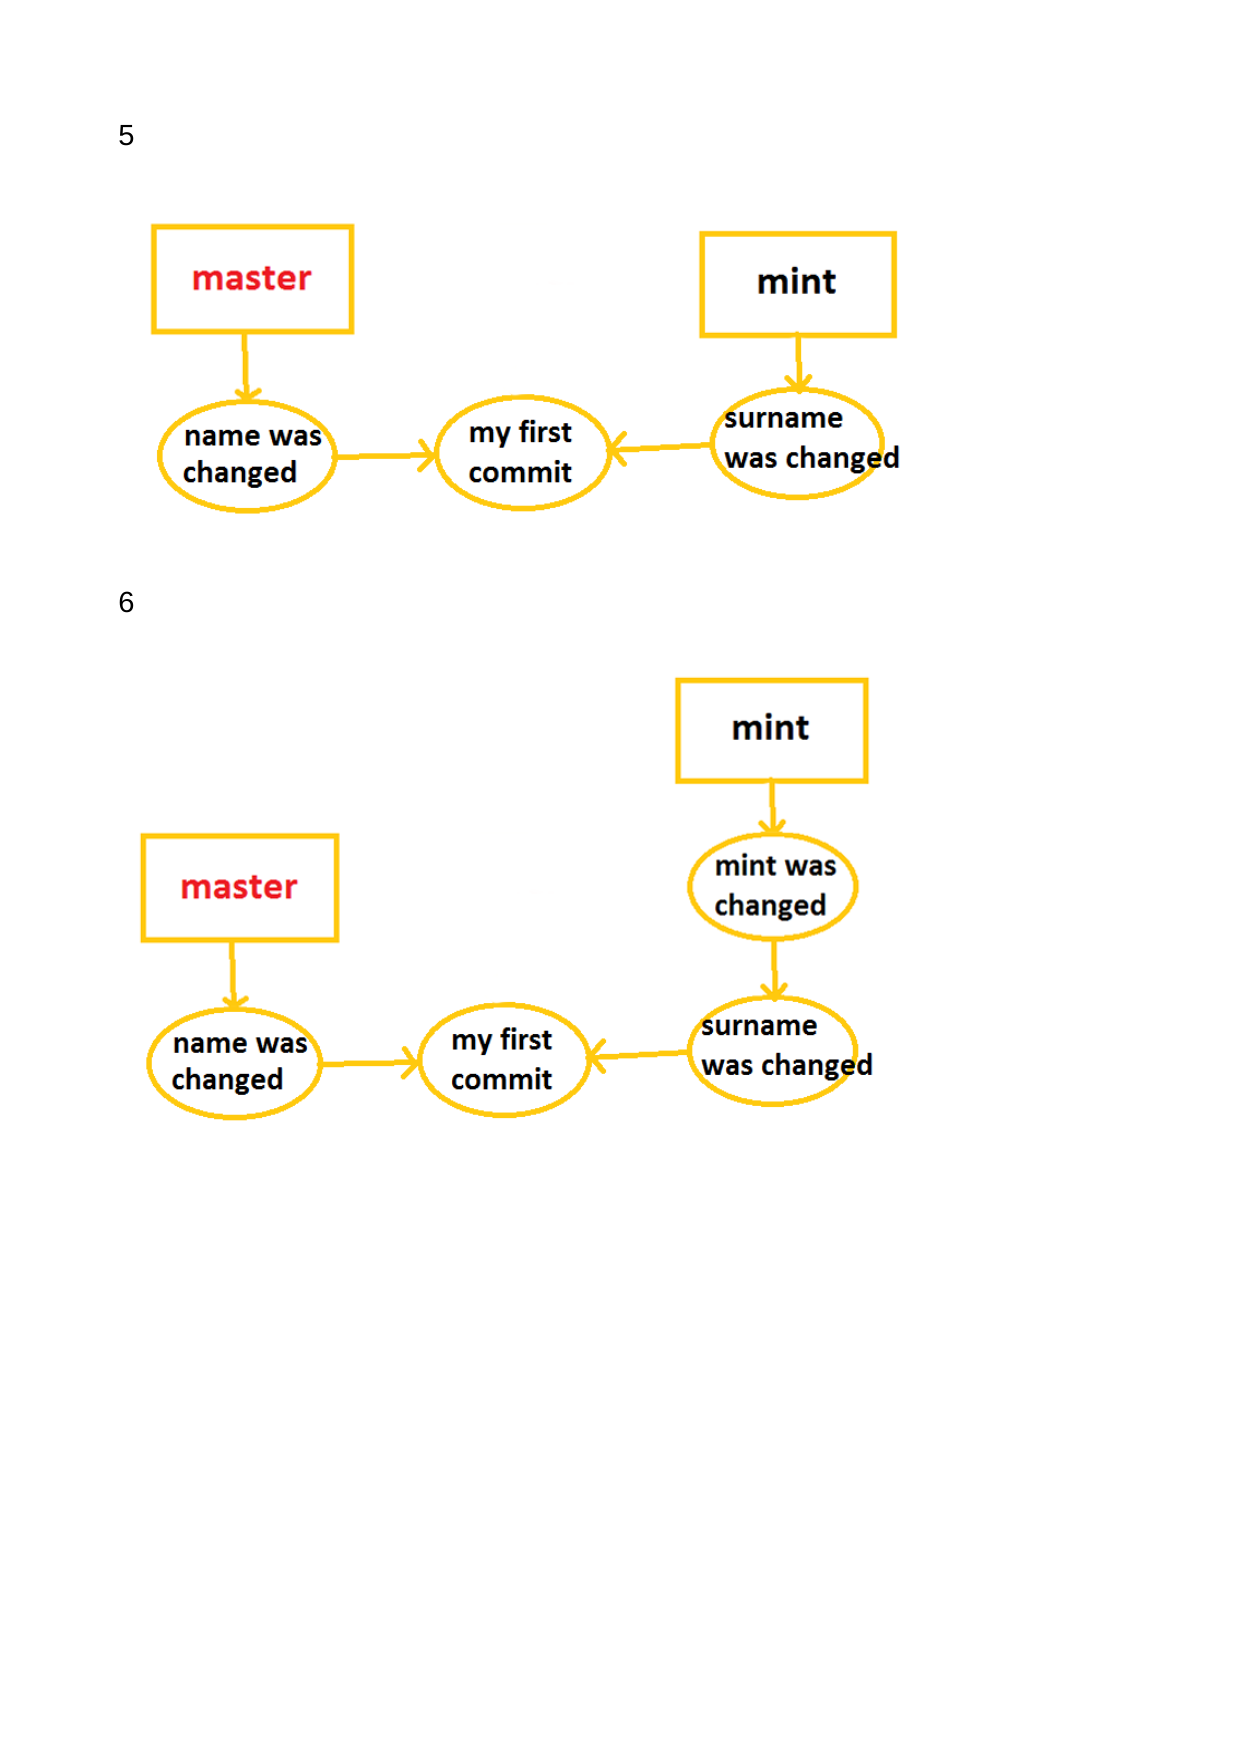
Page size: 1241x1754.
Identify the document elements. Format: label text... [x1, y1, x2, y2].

picture [118, 647, 902, 1148]
text 6 [118, 585, 1122, 618]
text 5 [118, 118, 1122, 152]
picture [118, 181, 953, 556]
